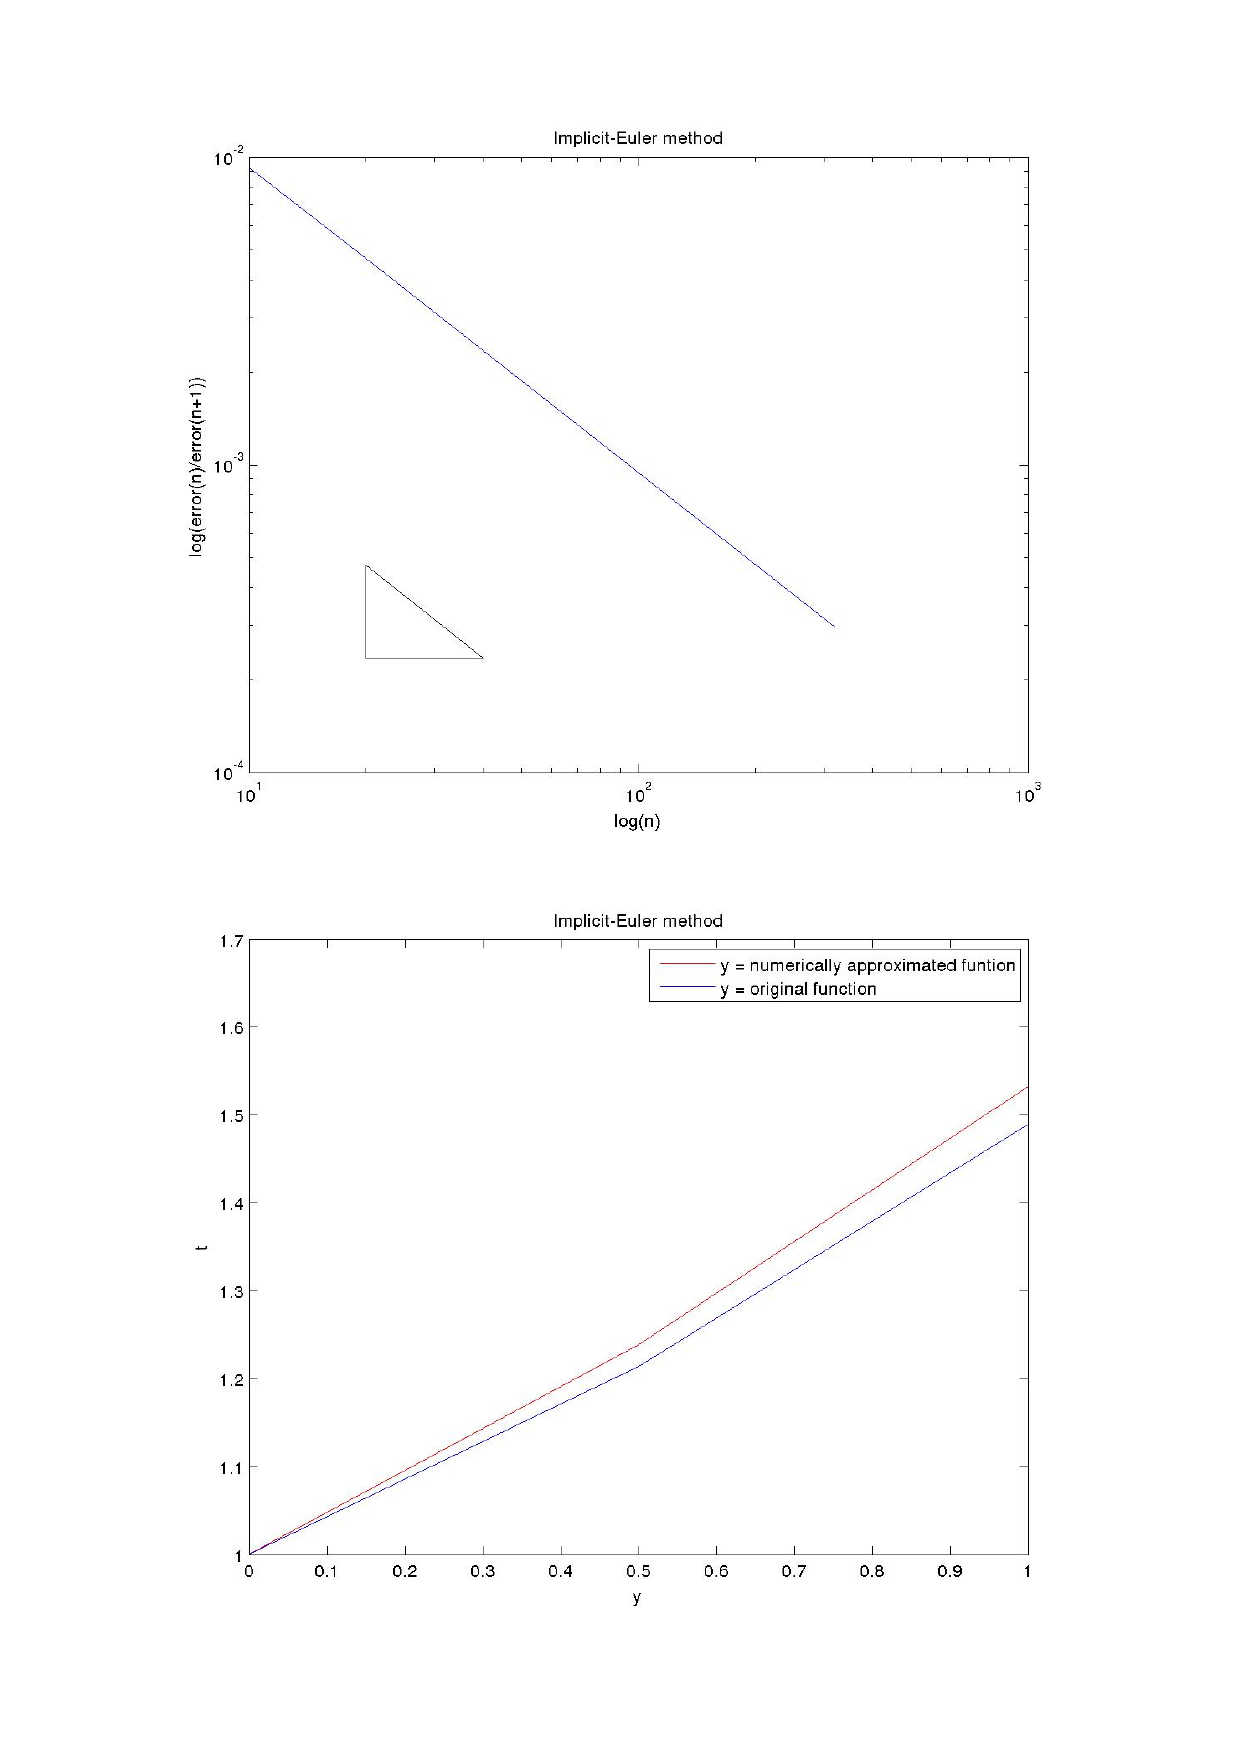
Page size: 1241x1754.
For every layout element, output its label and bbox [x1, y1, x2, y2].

picture [118, 882, 1123, 1637]
picture [118, 100, 1123, 855]
